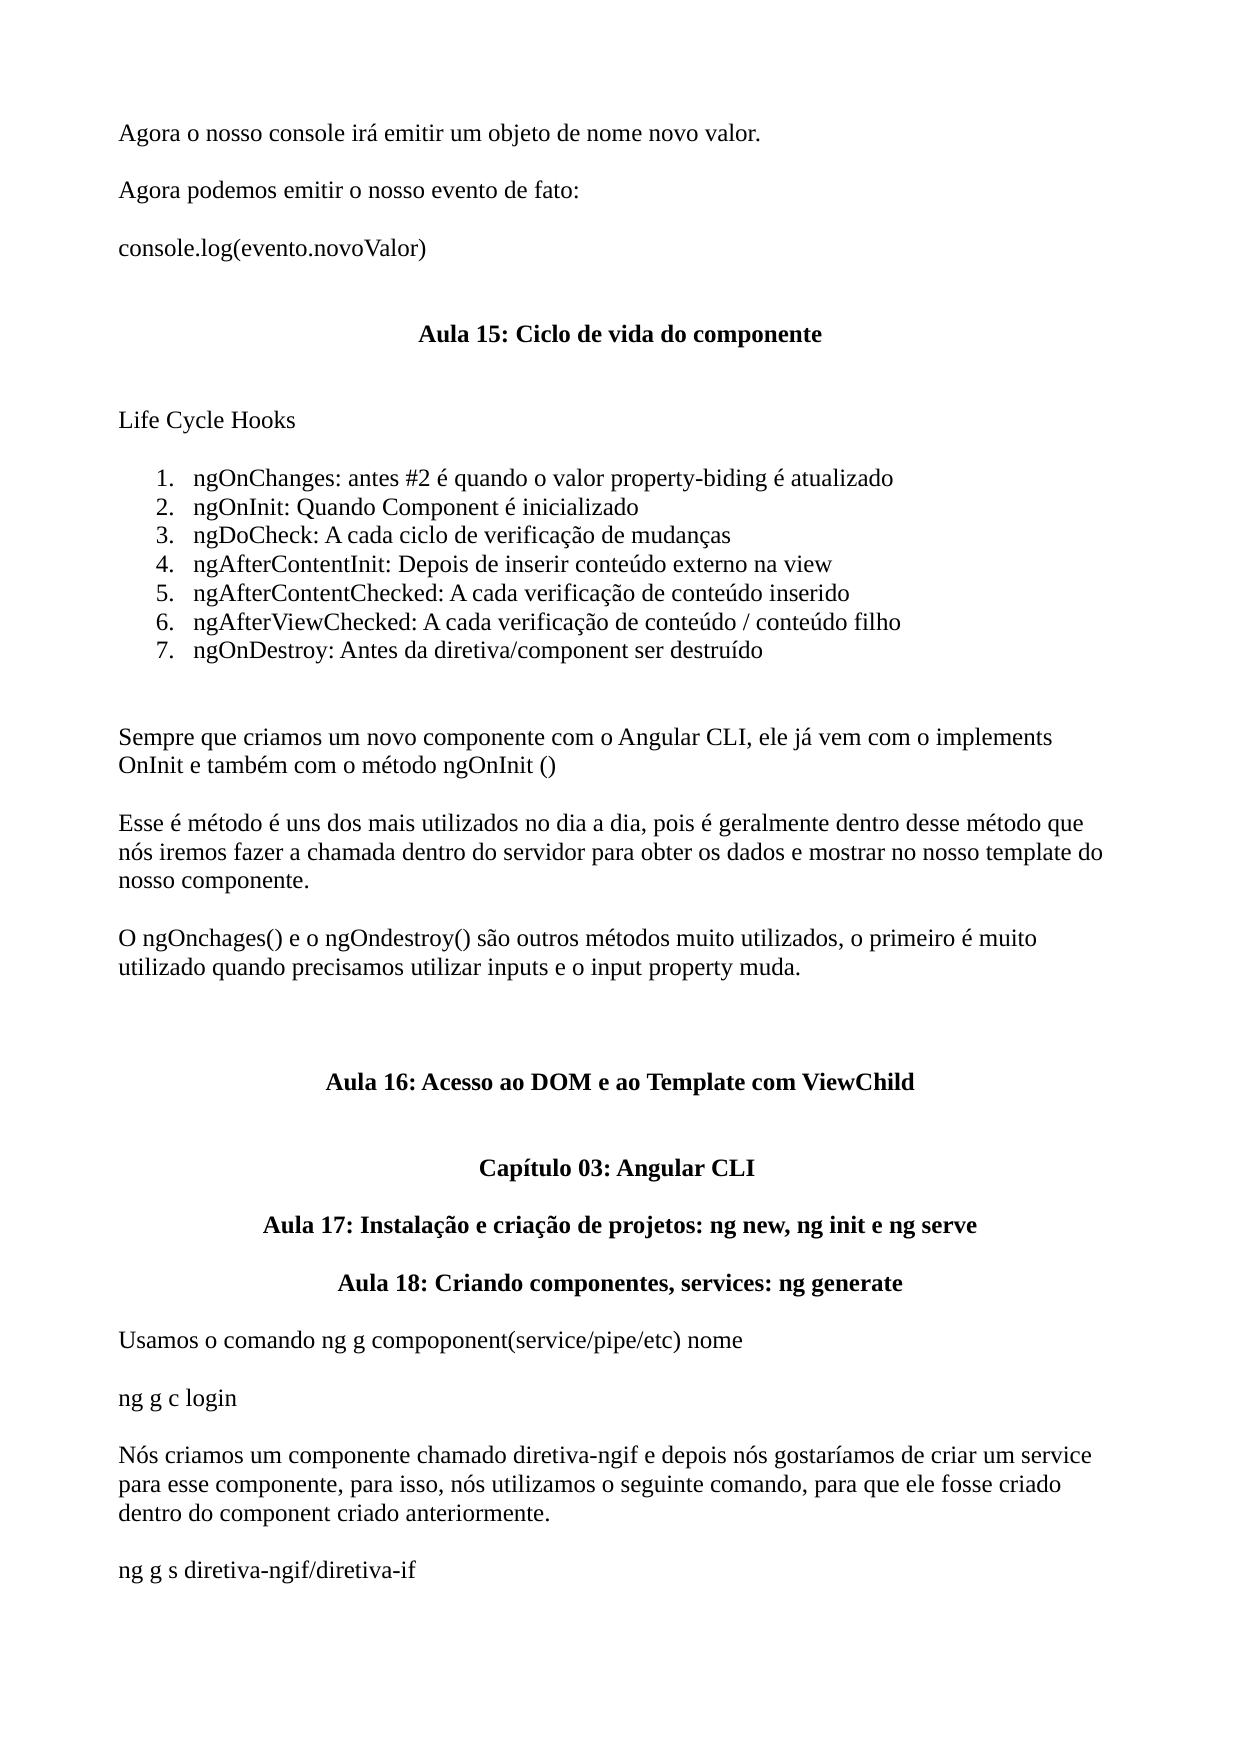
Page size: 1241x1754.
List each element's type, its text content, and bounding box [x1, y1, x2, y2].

text ng g s diretiva-ngif/diretiva-if [118, 1556, 1122, 1584]
text ng g c login [118, 1383, 1122, 1412]
list ngOnInit: Quando Component é inicializado [156, 492, 1122, 521]
text console.log(evento.novoValor) [118, 233, 1122, 262]
text Agora podemos emitir o nosso evento de fato: [118, 176, 1122, 204]
text Aula 18: Criando componentes, services: ng generate [118, 1268, 1122, 1297]
text Sempre que criamos um novo componente com o Angular CLI, ele já vem com o implements OnInit e também com o método ngOnInit () [118, 722, 1122, 779]
list ngAfterViewChecked: A cada verificação de conteúdo / conteúdo filho [156, 607, 1122, 636]
text Usamos o comando ng g compoponent(service/pipe/etc) nome [118, 1326, 1122, 1354]
text Esse é método é uns dos mais utilizados no dia a dia, pois é geralmente dentro desse método que nós iremos fazer a chamada dentro do servidor para obter os dados e mostrar no nosso template do nosso componente. [118, 808, 1122, 894]
text Aula 17: Instalação e criação de projetos: ng new, ng init e ng serve [118, 1211, 1122, 1239]
text Agora o nosso console irá emitir um objeto de nome novo valor. [118, 118, 1122, 147]
list ngDoCheck: A cada ciclo de verificação de mudanças [156, 521, 1122, 549]
text Life Cycle Hooks [118, 406, 1122, 434]
list ngOnDestroy: Antes da diretiva/component ser destruído [156, 636, 1122, 664]
list ngAfterContentInit: Depois de inserir conteúdo externo na view [156, 549, 1122, 578]
text Aula 15: Ciclo de vida do componente [118, 319, 1122, 348]
list ngAfterContentChecked: A cada verificação de conteúdo inserido [156, 578, 1122, 607]
text Nós criamos um componente chamado diretiva-ngif e depois nós gostaríamos de criar um service para esse componente, para isso, nós utilizamos o seguinte comando, para que ele fosse criado dentro do component criado anteriormente. [118, 1441, 1122, 1527]
list ngOnChanges: antes #2 é quando o valor property-biding é atualizado [156, 463, 1122, 492]
text O ngOnchages() e o ngOndestroy() são outros métodos muito utilizados, o primeiro é muito utilizado quando precisamos utilizar inputs e o input property muda. [118, 923, 1122, 981]
text Aula 16: Acesso ao DOM e ao Template com ViewChild [118, 1067, 1122, 1096]
text Capítulo 03: Angular CLI [118, 1153, 1122, 1182]
